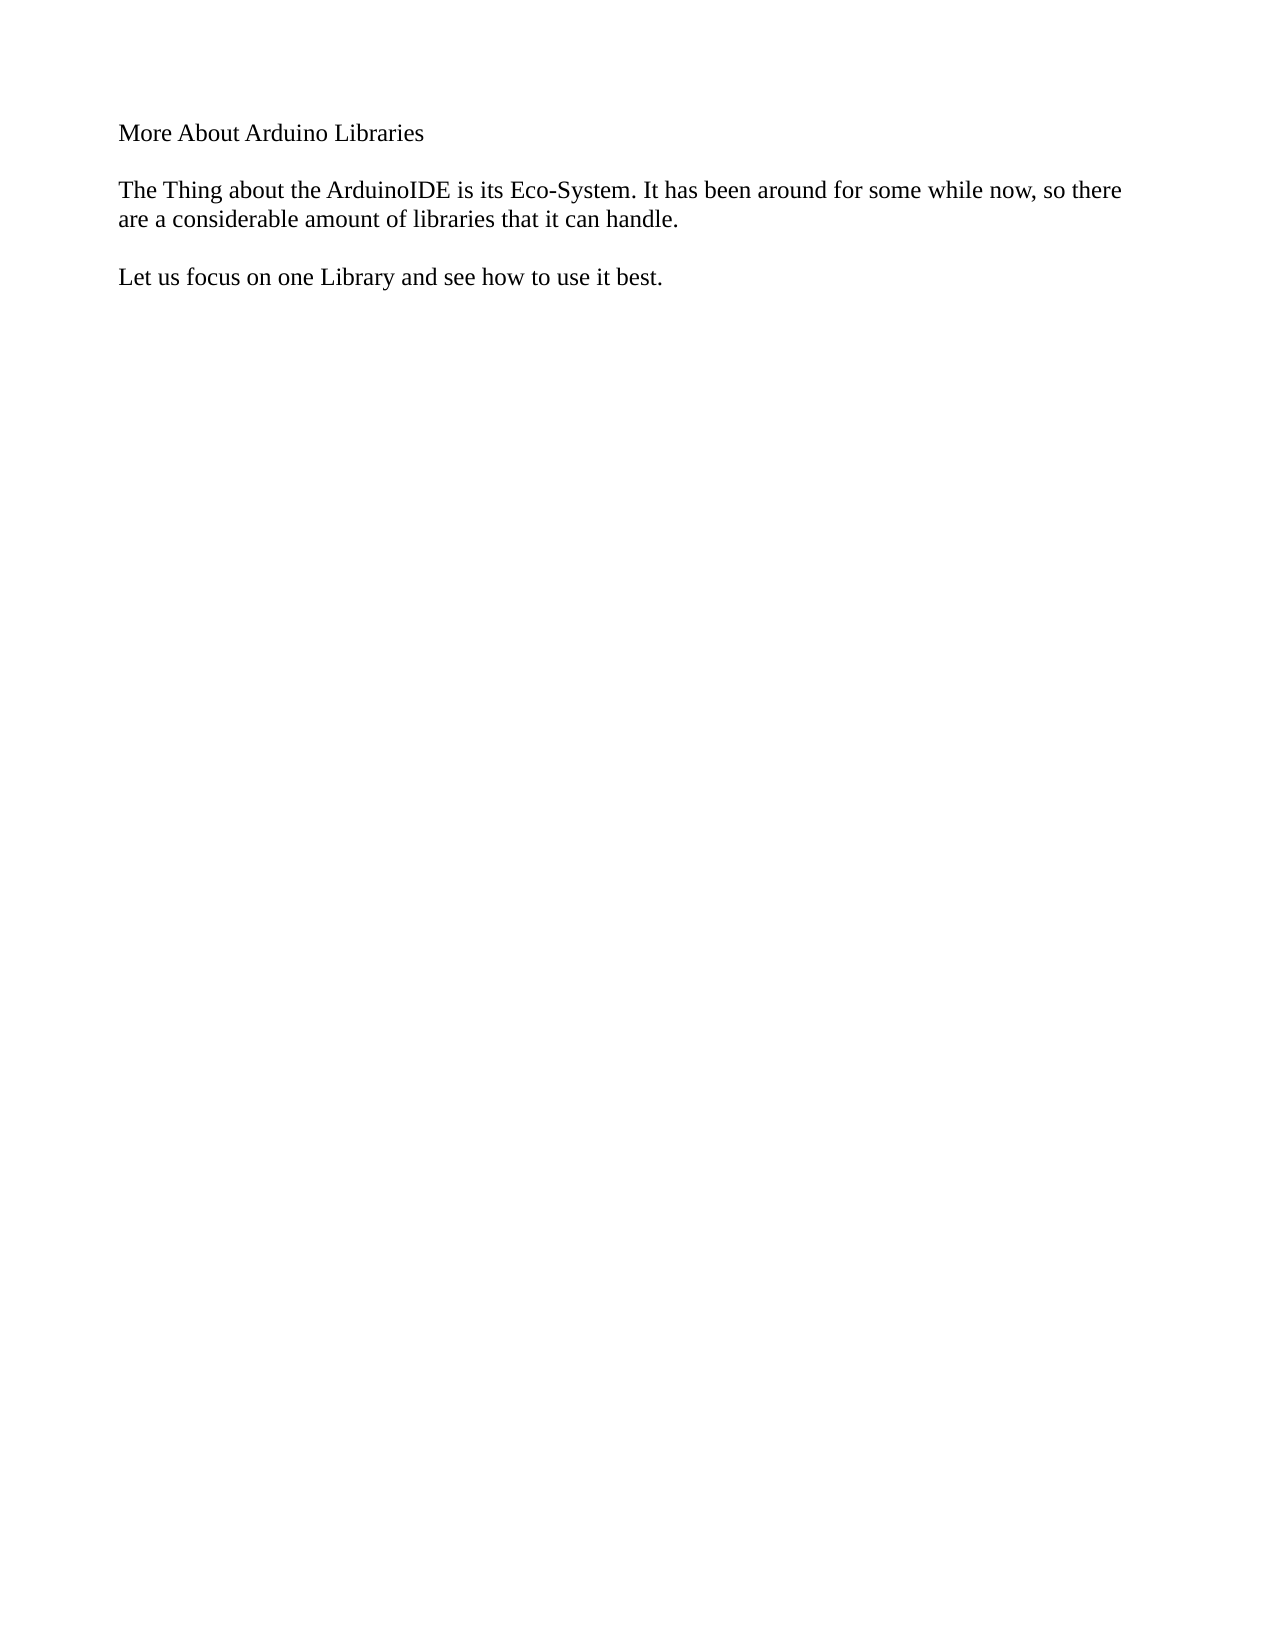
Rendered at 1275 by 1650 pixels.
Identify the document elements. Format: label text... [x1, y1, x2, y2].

text Let us focus on one Library and see how to use it best. [118, 262, 1157, 291]
text The Thing about the ArduinoIDE is its Eco-System. It has been around for some while now, so there are a considerable amount of libraries that it can handle. [118, 176, 1157, 233]
text More About Arduino Libraries [118, 118, 1157, 147]
